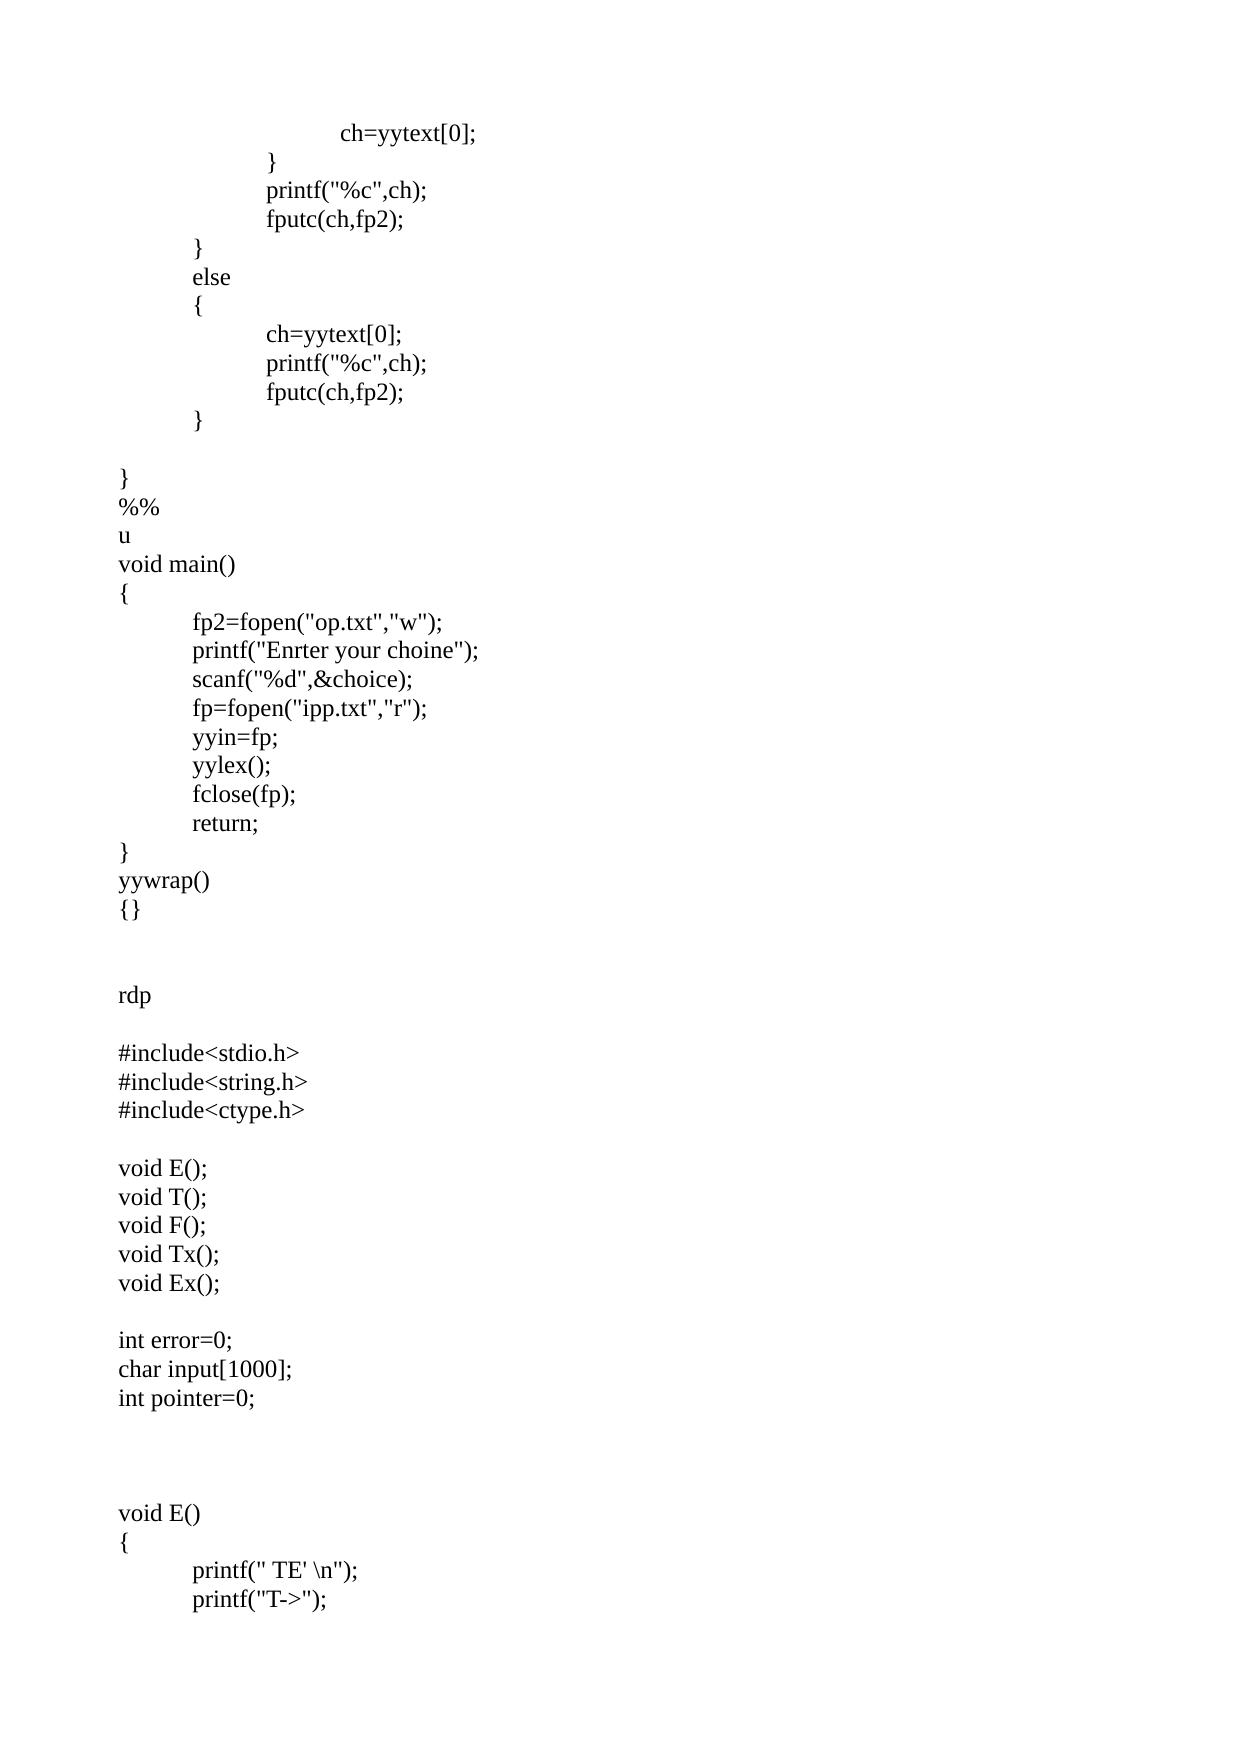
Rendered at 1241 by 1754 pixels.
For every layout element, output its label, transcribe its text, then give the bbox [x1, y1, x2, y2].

text #include<ctype.h> [118, 1096, 1122, 1124]
text ch=yytext[0]; [118, 118, 1122, 147]
text %% [118, 492, 1122, 521]
text } [118, 233, 1122, 262]
text fputc(ch,fp2); [118, 377, 1122, 406]
text printf("T->"); [118, 1584, 1122, 1613]
text char input[1000]; [118, 1354, 1122, 1383]
text return; [118, 808, 1122, 837]
text } [118, 406, 1122, 434]
text { [118, 291, 1122, 319]
text void Tx(); [118, 1239, 1122, 1268]
text rdp [118, 981, 1122, 1009]
text scanf("%d",&choice); [118, 664, 1122, 693]
text } [118, 147, 1122, 176]
text fp2=fopen("op.txt","w"); [118, 607, 1122, 636]
text #include<stdio.h> [118, 1038, 1122, 1067]
text { [118, 578, 1122, 607]
text fp=fopen("ipp.txt","r"); [118, 693, 1122, 722]
text u [118, 521, 1122, 549]
text int error=0; [118, 1326, 1122, 1354]
text void F(); [118, 1211, 1122, 1239]
text void T(); [118, 1182, 1122, 1211]
text int pointer=0; [118, 1383, 1122, 1412]
text fputc(ch,fp2); [118, 204, 1122, 233]
text ch=yytext[0]; [118, 319, 1122, 348]
text void Ex(); [118, 1268, 1122, 1297]
text yywrap() [118, 866, 1122, 894]
text printf("%c",ch); [118, 176, 1122, 204]
text {} [118, 894, 1122, 923]
text #include<string.h> [118, 1067, 1122, 1096]
text } [118, 463, 1122, 492]
text printf("Enrter your choine"); [118, 636, 1122, 664]
text void main() [118, 549, 1122, 578]
text } [118, 837, 1122, 866]
text printf("%c",ch); [118, 348, 1122, 377]
text yyin=fp; [118, 722, 1122, 751]
text void E(); [118, 1153, 1122, 1182]
text printf(" TE' \n"); [118, 1556, 1122, 1584]
text { [118, 1527, 1122, 1556]
text fclose(fp); [118, 779, 1122, 808]
text else [118, 262, 1122, 291]
text yylex(); [118, 751, 1122, 779]
text void E() [118, 1498, 1122, 1527]
